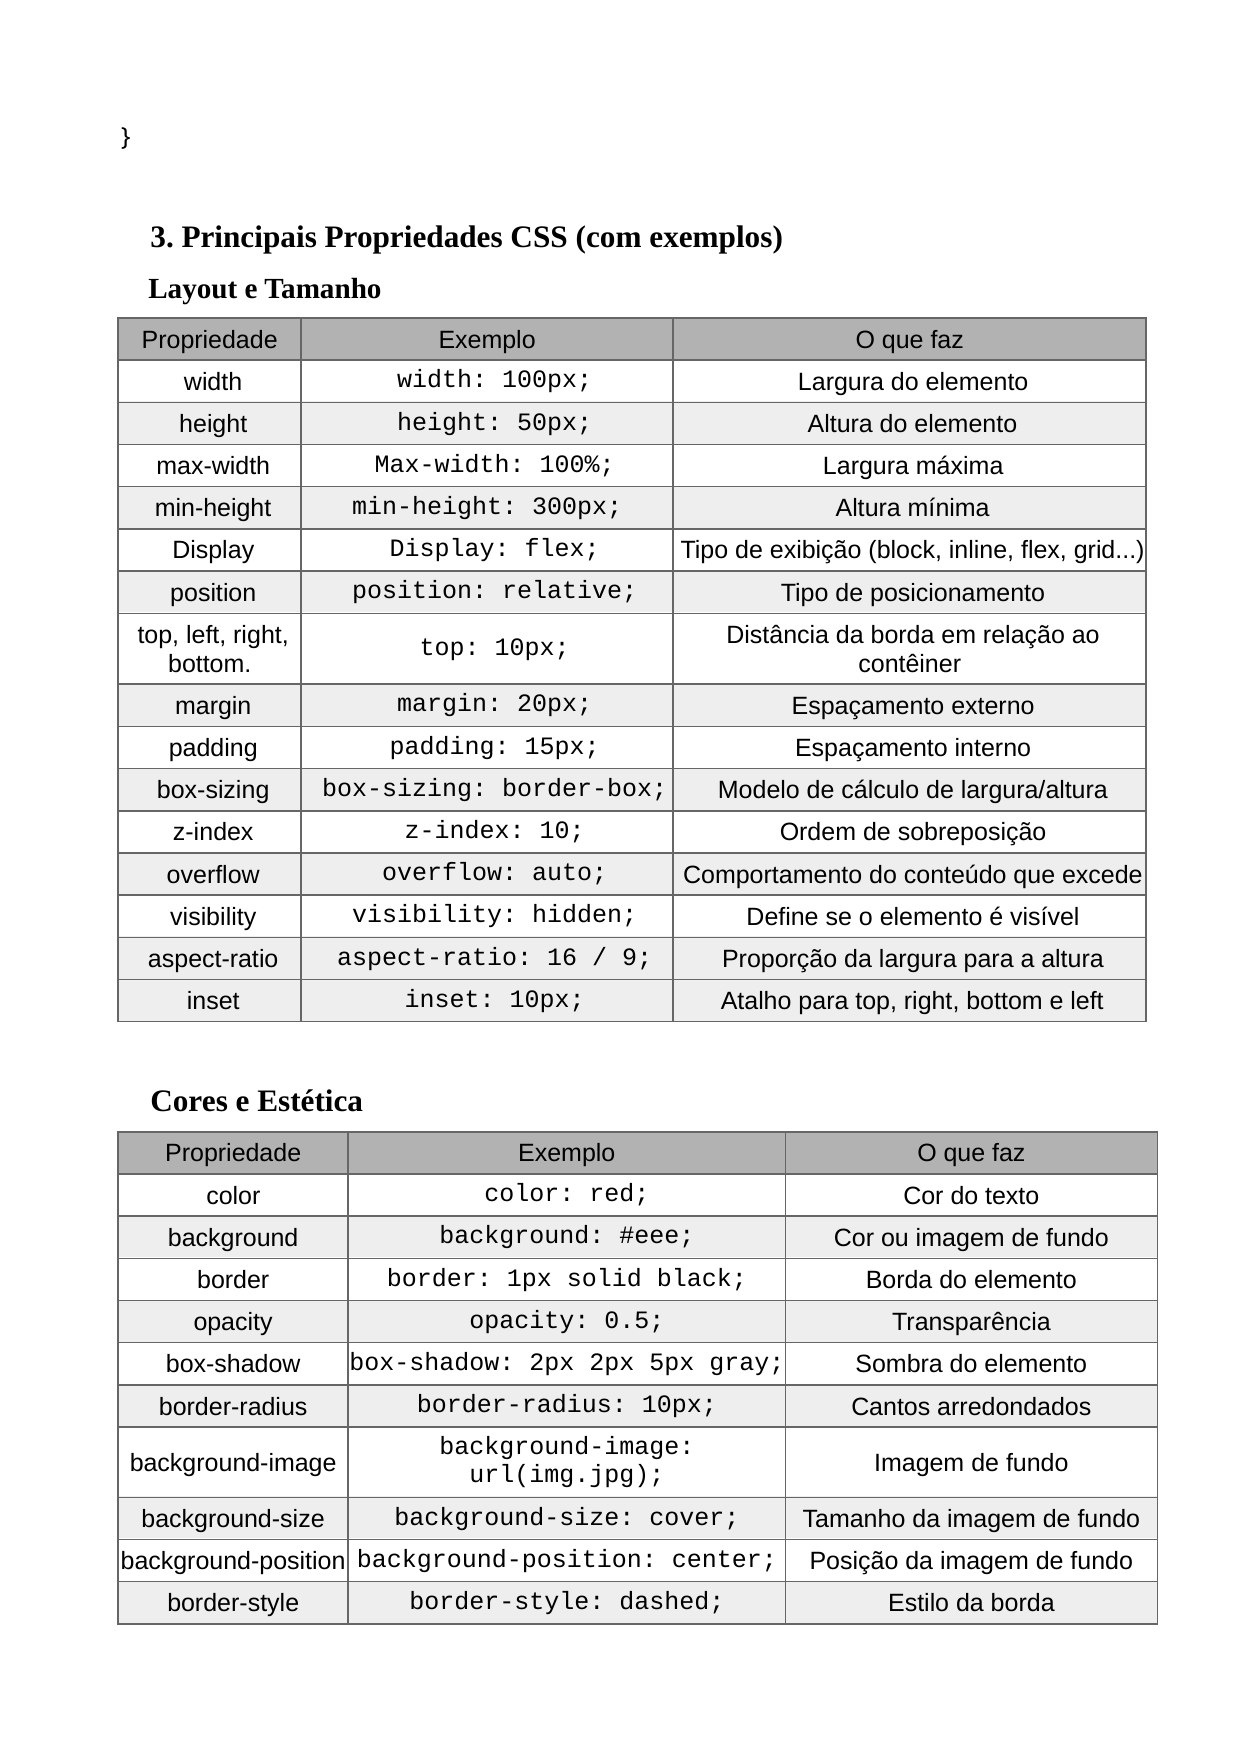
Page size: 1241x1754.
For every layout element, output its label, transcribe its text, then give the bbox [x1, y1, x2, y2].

table_cell Largura do elemento [674, 361, 1145, 401]
table_cell Transparência [786, 1301, 1157, 1342]
table_cell top, left, right, bottom. [119, 614, 300, 683]
table_cell Cor ou imagem de fundo [786, 1217, 1157, 1257]
table_cell border-style: dashed; [349, 1582, 785, 1623]
table_cell Tipo de posicionamento [674, 572, 1145, 612]
table_cell color [119, 1175, 347, 1215]
table_cell Display: flex; [302, 530, 672, 570]
table_cell min-height [119, 487, 300, 528]
table_cell background-position [119, 1540, 347, 1581]
table_cell Espaçamento interno [674, 727, 1145, 768]
table_cell color: red; [349, 1175, 785, 1215]
table_cell overflow: auto; [302, 854, 672, 894]
table_cell width: 100px; [302, 361, 672, 401]
table_cell Tamanho da imagem de fundo [786, 1498, 1157, 1538]
table_cell max-width [119, 445, 300, 486]
table_cell Altura mínima [674, 487, 1145, 528]
table_header O que faz [786, 1133, 1157, 1173]
table_cell padding [119, 727, 300, 768]
table_cell background-position: center; [349, 1540, 785, 1581]
table_cell visibility [119, 896, 300, 936]
table_cell Imagem de fundo [786, 1428, 1157, 1496]
table_cell Modelo de cálculo de largura/altura [674, 769, 1145, 810]
table_cell Altura do elemento [674, 403, 1145, 444]
text } [118, 118, 1122, 152]
table_cell box-shadow: 2px 2px 5px gray; [349, 1343, 785, 1384]
table_cell position [119, 572, 300, 612]
table_cell box-shadow [119, 1343, 347, 1384]
table_cell border [119, 1259, 347, 1300]
subtitle 📐 Layout e Tamanho [118, 271, 1122, 304]
table_cell Distância da borda em relação ao contêiner [674, 614, 1145, 683]
table_cell Sombra do elemento [786, 1343, 1157, 1384]
table_cell height: 50px; [302, 403, 672, 444]
table_cell Cor do texto [786, 1175, 1157, 1215]
table_cell Display [119, 530, 300, 570]
table_cell box-sizing: border-box; [302, 769, 672, 810]
table_cell Posição da imagem de fundo [786, 1540, 1157, 1581]
table_cell height [119, 403, 300, 444]
table_cell background-image [119, 1428, 347, 1496]
table_cell inset [119, 980, 300, 1021]
table_cell Espaçamento externo [674, 685, 1145, 726]
table_cell Max-width: 100%; [302, 445, 672, 486]
table_cell border-radius: 10px; [349, 1386, 785, 1426]
table_header O que faz [674, 319, 1145, 359]
table_cell Largura máxima [674, 445, 1145, 486]
table_cell padding: 15px; [302, 727, 672, 768]
table_cell visibility: hidden; [302, 896, 672, 936]
table_cell Tipo de exibição (block, inline, flex, grid...) [674, 530, 1145, 570]
table_cell opacity [119, 1301, 347, 1342]
table_cell opacity: 0.5; [349, 1301, 785, 1342]
table_cell z-index [119, 812, 300, 852]
table_cell position: relative; [302, 572, 672, 612]
table_cell border-style [119, 1582, 347, 1623]
table_cell top: 10px; [302, 614, 672, 683]
table_header Propriedade [119, 1133, 347, 1173]
table_cell background-image: url(img.jpg); [349, 1428, 785, 1496]
table_cell background-size [119, 1498, 347, 1538]
table_cell margin: 20px; [302, 685, 672, 726]
table_cell Atalho para top, right, bottom e left [674, 980, 1145, 1021]
table_cell aspect-ratio: 16 / 9; [302, 938, 672, 979]
table_cell z-index: 10; [302, 812, 672, 852]
table_cell border-radius [119, 1386, 347, 1426]
table_cell overflow [119, 854, 300, 894]
text 🎯 3. Principais Propriedades CSS (com exemplos) [118, 218, 1122, 254]
table_cell background-size: cover; [349, 1498, 785, 1538]
table_cell Estilo da borda [786, 1582, 1157, 1623]
table_cell background [119, 1217, 347, 1257]
table_cell background: #eee; [349, 1217, 785, 1257]
table_cell Cantos arredondados [786, 1386, 1157, 1426]
table_cell Comportamento do conteúdo que excede [674, 854, 1145, 894]
table_cell Ordem de sobreposição [674, 812, 1145, 852]
table_cell width [119, 361, 300, 401]
table_cell inset: 10px; [302, 980, 672, 1021]
table_header Propriedade [119, 319, 300, 359]
table_cell Borda do elemento [786, 1259, 1157, 1300]
table_cell margin [119, 685, 300, 726]
table_cell box-sizing [119, 769, 300, 810]
subtitle 🎨 Cores e Estética [118, 1082, 1122, 1118]
table_cell Proporção da largura para a altura [674, 938, 1145, 979]
table_cell aspect-ratio [119, 938, 300, 979]
table_header Exemplo [302, 319, 672, 359]
table_cell Define se o elemento é visível [674, 896, 1145, 936]
table_cell border: 1px solid black; [349, 1259, 785, 1300]
table_header Exemplo [349, 1133, 785, 1173]
table_cell min-height: 300px; [302, 487, 672, 528]
